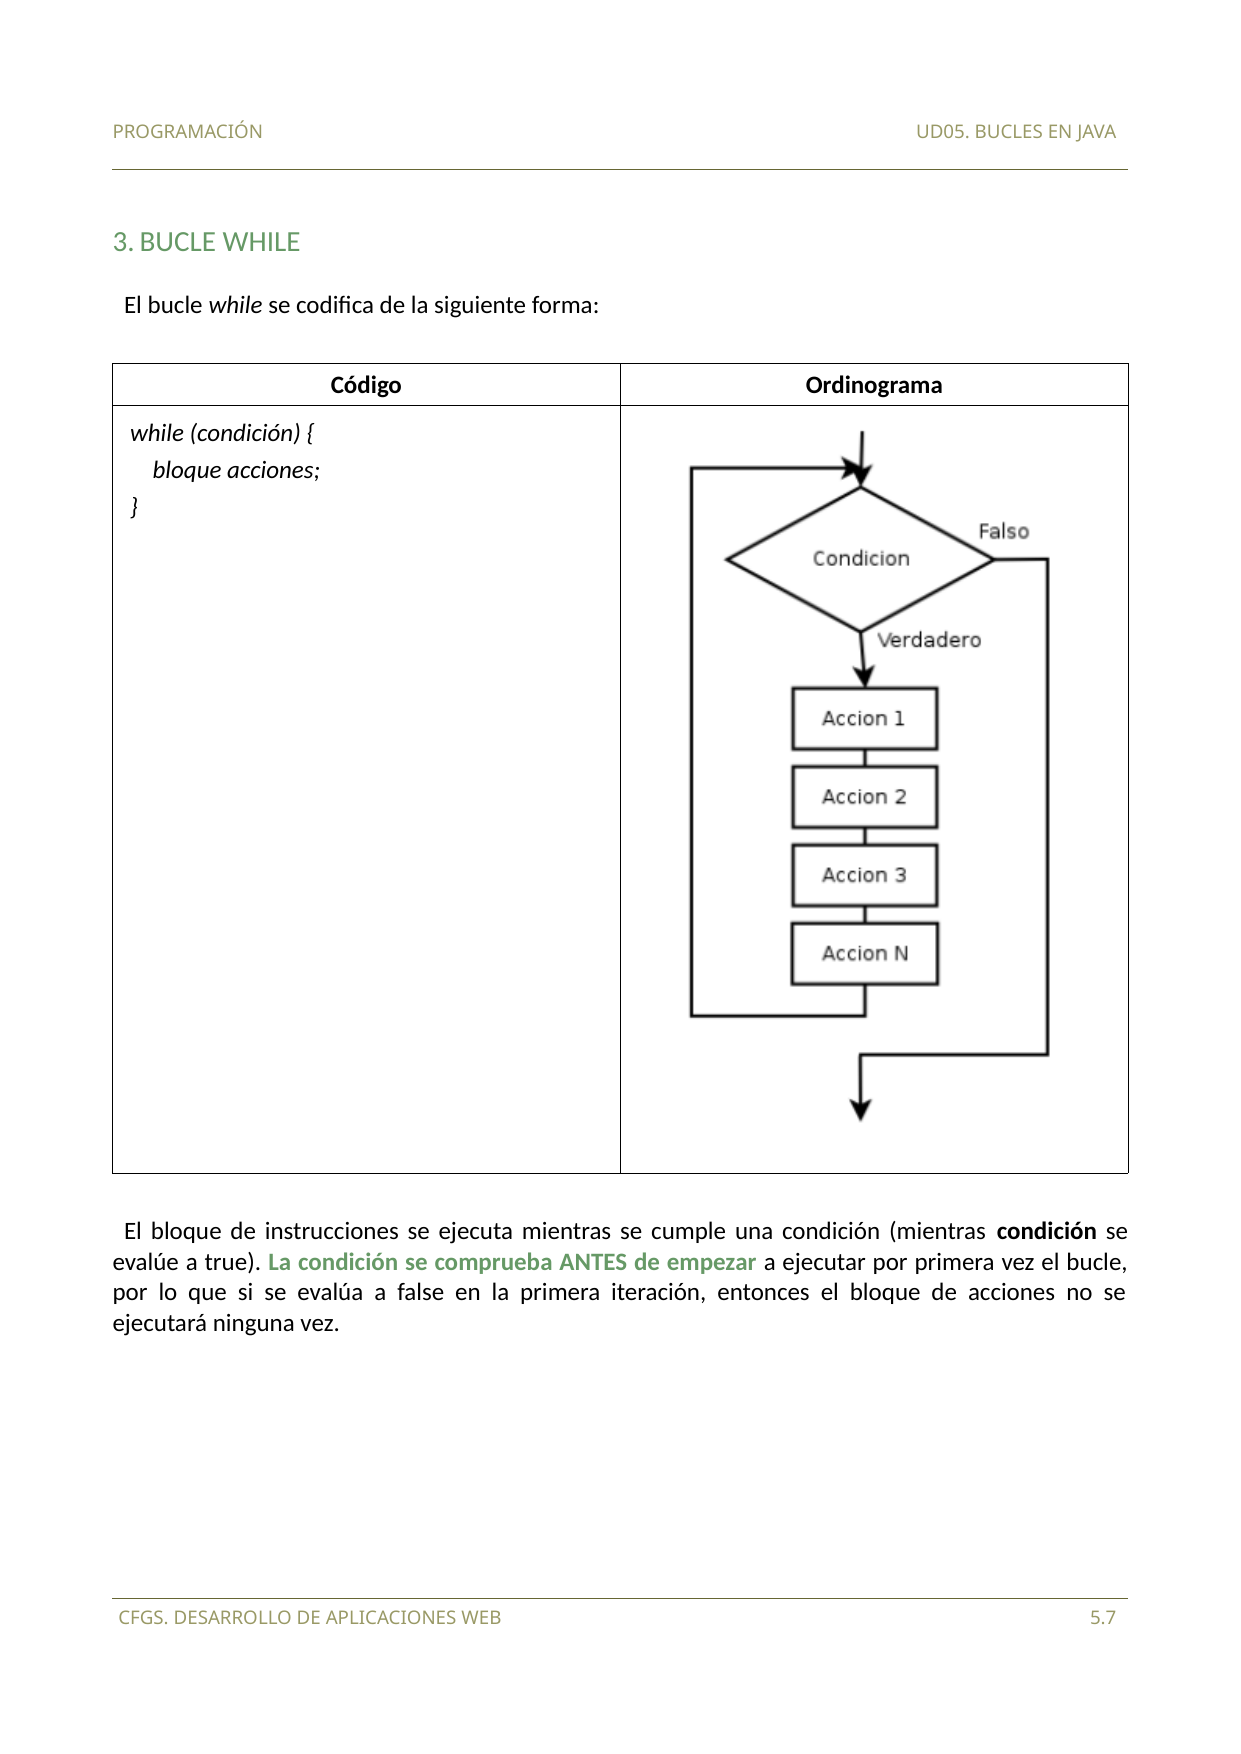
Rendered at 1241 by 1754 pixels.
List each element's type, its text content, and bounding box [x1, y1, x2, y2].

text El bucle while se codifica de la siguiente forma: [112, 289, 1128, 320]
picture [681, 411, 1067, 1137]
subtitle Bucle while [112, 223, 1128, 259]
table_cell while (condición) { bloque acciones; } [113, 406, 620, 1172]
table_header Ordinograma [621, 364, 1128, 405]
table_cell [621, 406, 1128, 1172]
table_header Código [113, 364, 620, 405]
text El bloque de instrucciones se ejecuta mientras se cumple una condición (mientras condición se evalúe a true). La condición se comprueba ANTES de empezar a ejecutar por primera vez el bucle, por lo que si se evalúa a false en la primera iteración, entonces el bloque de acciones no se ejecutará ninguna vez. [112, 1215, 1128, 1337]
